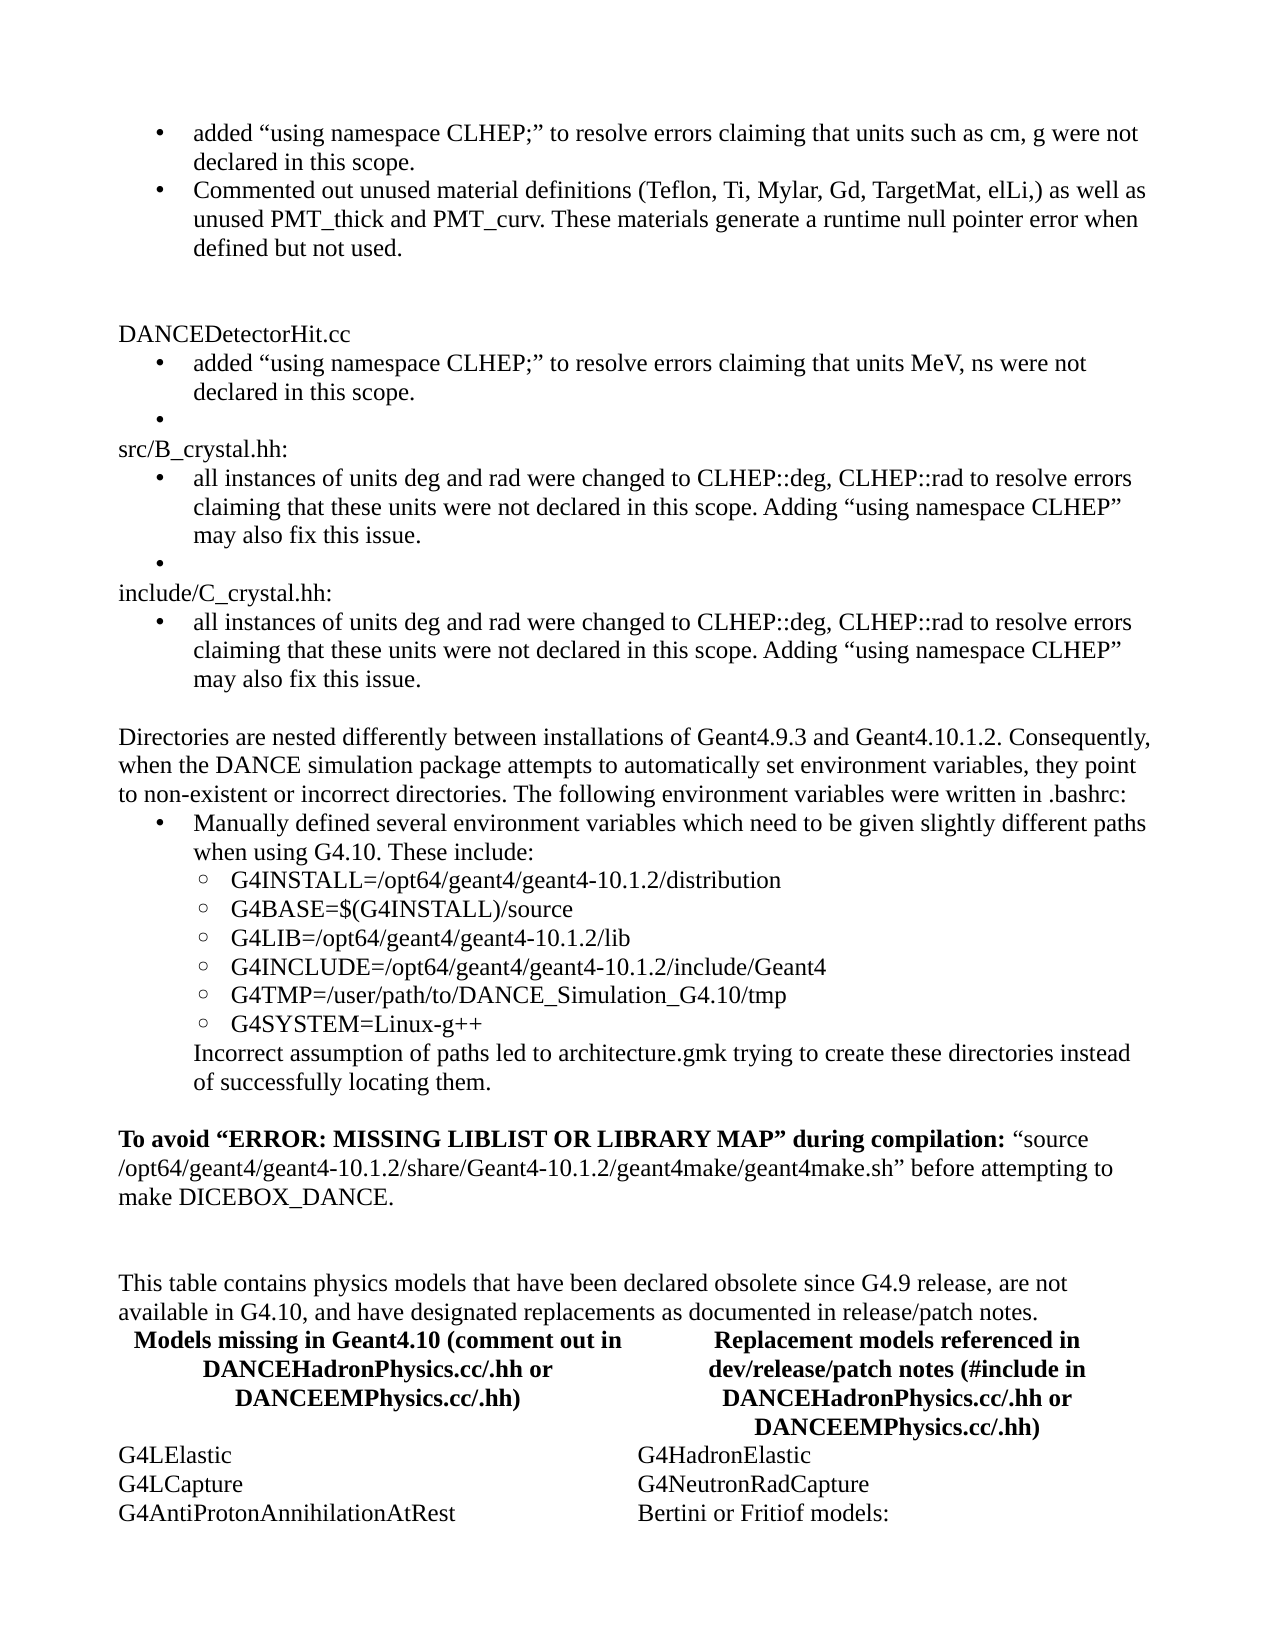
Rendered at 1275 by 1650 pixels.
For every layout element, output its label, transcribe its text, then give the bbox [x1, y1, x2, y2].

table_header Models missing in Geant4.10 (comment out in DANCEHadronPhysics.cc/.hh or DANCEEMPhysics.cc/.hh) [118, 1326, 637, 1441]
list G4SYSTEM=Linux-g++ [193, 1009, 1157, 1038]
list all instances of units deg and rad were changed to CLHEP::deg, CLHEP::rad to resolve errors claiming that these units were not declared in this scope. Adding “using namespace CLHEP” may also fix this issue. [156, 607, 1157, 693]
list Manually defined several environment variables which need to be given slightly different paths when using G4.10. These include: [156, 808, 1157, 866]
list G4TMP=/user/path/to/DANCE_Simulation_G4.10/tmp [193, 981, 1157, 1009]
list added “using namespace CLHEP;” to resolve errors claiming that units such as cm, g were not declared in this scope. [156, 118, 1157, 176]
table_cell G4LElastic [118, 1441, 637, 1469]
text include/C_crystal.hh: [118, 578, 1157, 607]
table_cell G4LCapture [118, 1469, 637, 1498]
text Directories are nested differently between installations of Geant4.9.3 and Geant4.10.1.2. Consequently, when the DANCE simulation package attempts to automatically set environment variables, they point to non-existent or incorrect directories. The following environment variables were written in .bashrc: [118, 722, 1157, 808]
list added “using namespace CLHEP;” to resolve errors claiming that units MeV, ns were not declared in this scope. [156, 348, 1157, 406]
table_header Replacement models referenced in dev/release/patch notes (#include in DANCEHadronPhysics.cc/.hh or DANCEEMPhysics.cc/.hh) [638, 1326, 1157, 1441]
list all instances of units deg and rad were changed to CLHEP::deg, CLHEP::rad to resolve errors claiming that these units were not declared in this scope. Adding “using namespace CLHEP” may also fix this issue. [156, 463, 1157, 549]
list G4INSTALL=/opt64/geant4/geant4-10.1.2/distribution [193, 866, 1157, 894]
table_cell Bertini or Fritiof models: [638, 1498, 1157, 1527]
text DANCEDetectorHit.cc [118, 319, 1157, 348]
list Incorrect assumption of paths led to architecture.gmk trying to create these directories instead of successfully locating them. [156, 1038, 1157, 1096]
list G4LIB=/opt64/geant4/geant4-10.1.2/lib [193, 923, 1157, 952]
list G4INCLUDE=/opt64/geant4/geant4-10.1.2/include/Geant4 [193, 952, 1157, 981]
table_cell G4HadronElastic [638, 1441, 1157, 1469]
text This table contains physics models that have been declared obsolete since G4.9 release, are not available in G4.10, and have designated replacements as documented in release/patch notes. [118, 1268, 1157, 1326]
text src/B_crystal.hh: [118, 434, 1157, 463]
list G4BASE=$(G4INSTALL)/source [193, 894, 1157, 923]
text To avoid “ERROR: MISSING LIBLIST OR LIBRARY MAP” during compilation: “source /opt64/geant4/geant4-10.1.2/share/Geant4-10.1.2/geant4make/geant4make.sh” before attempting to make DICEBOX_DANCE. [118, 1124, 1157, 1211]
table_cell G4AntiProtonAnnihilationAtRest [118, 1498, 637, 1527]
table_cell G4NeutronRadCapture [638, 1469, 1157, 1498]
list Commented out unused material definitions (Teflon, Ti, Mylar, Gd, TargetMat, elLi,) as well as unused PMT_thick and PMT_curv. These materials generate a runtime null pointer error when defined but not used. [156, 176, 1157, 262]
